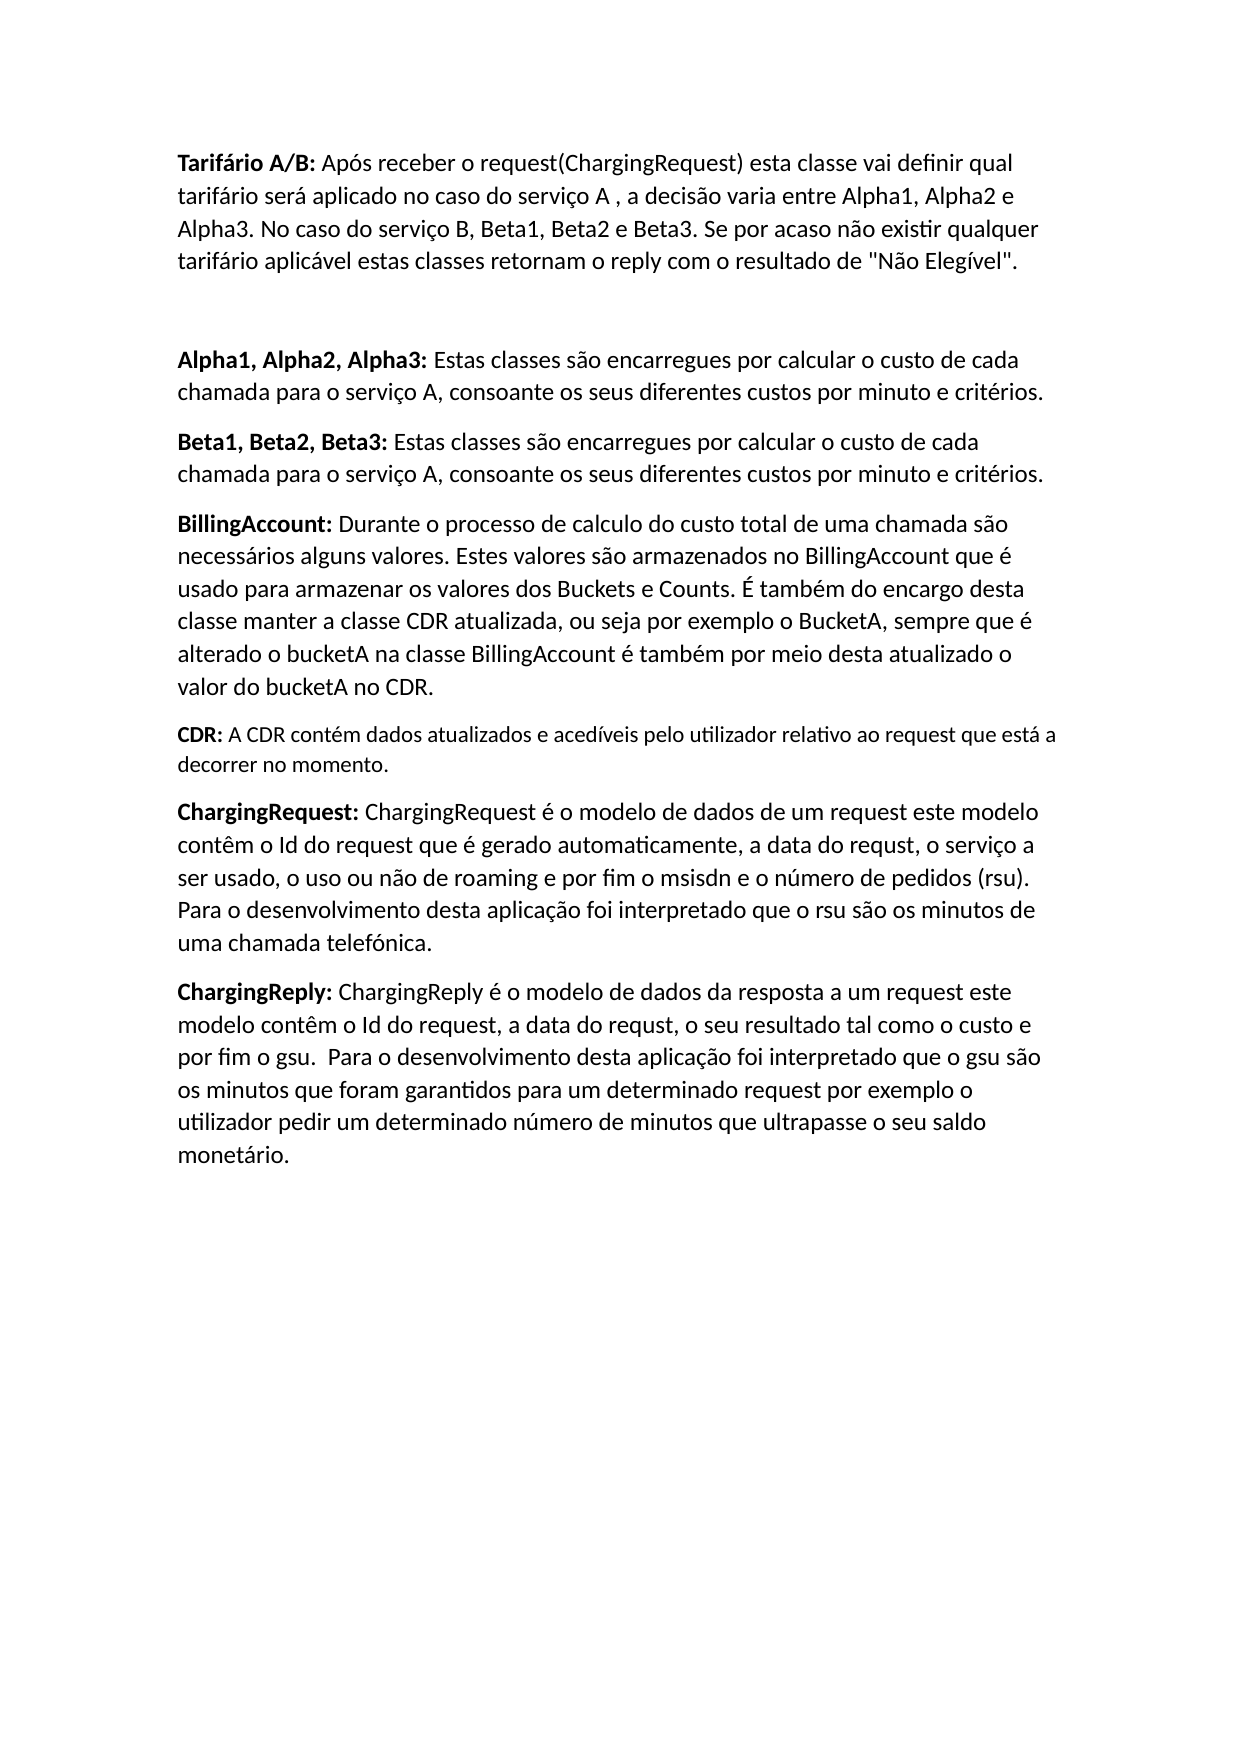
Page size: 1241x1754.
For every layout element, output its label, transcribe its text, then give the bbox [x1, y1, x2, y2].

text ChargingReply: ChargingReply é o modelo de dados da resposta a um request este modelo contêm o Id do request, a data do requst, o seu resultado tal como o custo e por fim o gsu. Para o desenvolvimento desta aplicação foi interpretado que o gsu são os minutos que foram garantidos para um determinado request por exemplo o utilizador pedir um determinado número de minutos que ultrapasse o seu saldo monetário. [177, 976, 1063, 1199]
text Tarifário A/B: Após receber o request(ChargingRequest) esta classe vai definir qual tarifário será aplicado no caso do serviço A , a decisão varia entre Alpha1, Alpha2 e Alpha3. No caso do serviço B, Beta1, Beta2 e Beta3. Se por acaso não existir qualquer tarifário aplicável estas classes retornam o reply com o resultado de "Não Elegível". [177, 148, 1063, 276]
text ChargingRequest: ChargingRequest é o modelo de dados de um request este modelo contêm o Id do request que é gerado automaticamente, a data do requst, o serviço a ser usado, o uso ou não de roaming e por fim o msisdn e o número de pedidos (rsu). Para o desenvolvimento desta aplicação foi interpretado que o rsu são os minutos de uma chamada telefónica. [177, 796, 1063, 957]
text BillingAccount: Durante o processo de calculo do custo total de uma chamada são necessários alguns valores. Estes valores são armazenados no BillingAccount que é usado para armazenar os valores dos Buckets e Counts. É também do encargo desta classe manter a classe CDR atualizada, ou seja por exemplo o BucketA, sempre que é alterado o bucketA na classe BillingAccount é também por meio desta atualizado o valor do bucketA no CDR. [177, 508, 1063, 701]
text Beta1, Beta2, Beta3: Estas classes são encarregues por calcular o custo de cada chamada para o serviço A, consoante os seus diferentes custos por minuto e critérios. [177, 426, 1063, 489]
text CDR: A CDR contém dados atualizados e acedíveis pelo utilizador relativo ao request que está a decorrer no momento. [177, 720, 1063, 778]
text Alpha1, Alpha2, Alpha3: Estas classes são encarregues por calcular o custo de cada chamada para o serviço A, consoante os seus diferentes custos por minuto e critérios. [177, 344, 1063, 407]
